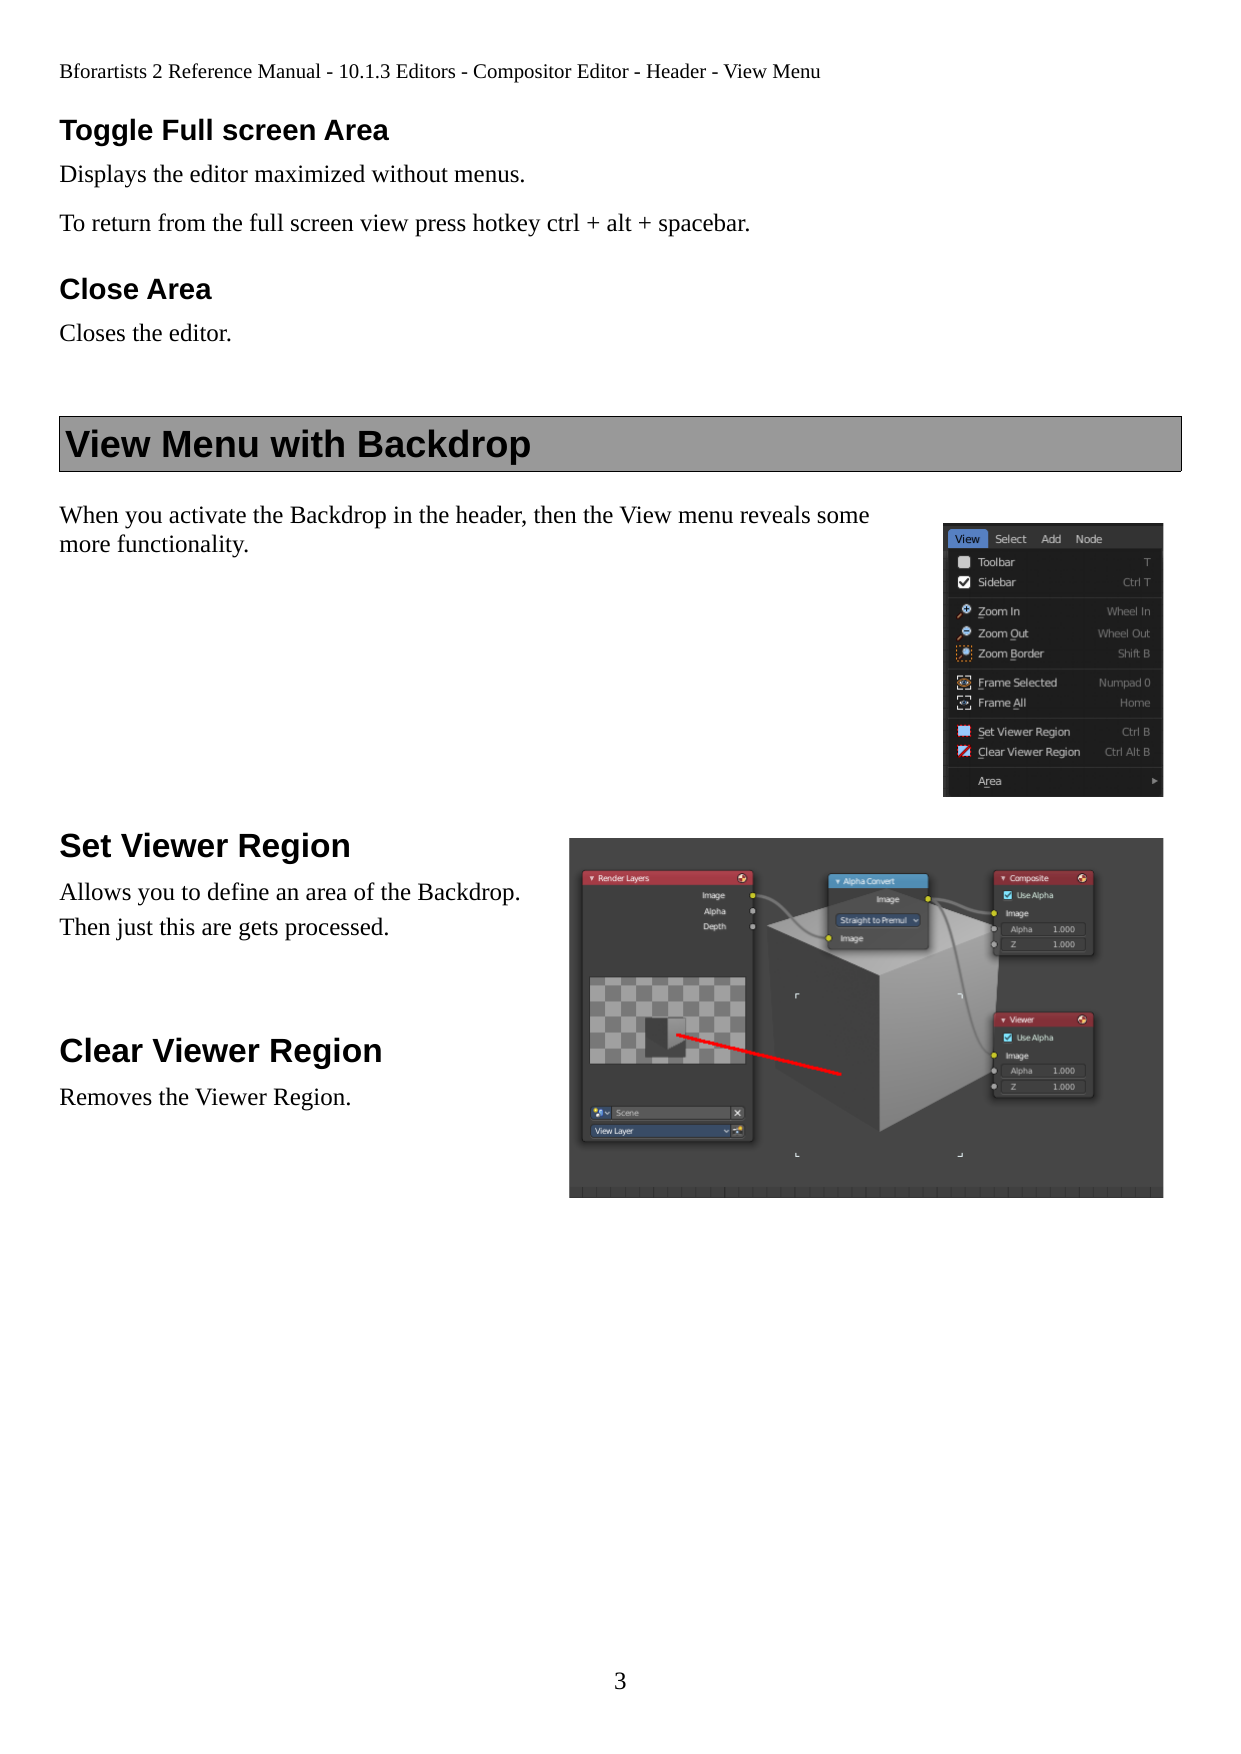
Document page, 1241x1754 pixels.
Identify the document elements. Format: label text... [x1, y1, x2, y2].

text Removes the Viewer Region. [59, 1082, 569, 1111]
table_header View Menu with Backdrop [60, 417, 1181, 471]
picture [569, 838, 1164, 1198]
text Allows you to define an area of the Backdrop. Then just this are gets processed. [59, 877, 569, 941]
text To return from the full screen view press hotkey ctrl + alt + spacebar. [59, 208, 1181, 237]
subtitle Set Viewer Region [59, 826, 1181, 865]
text Displays the editor maximized without menus. [59, 159, 1181, 188]
subtitle [1164, 1031, 1181, 1069]
subtitle Toggle Full screen Area [59, 113, 1181, 146]
picture [943, 523, 1164, 797]
subtitle Clear Viewer Region [59, 1031, 569, 1069]
text When you activate the Backdrop in the header, then the View menu reveals some more functionality. [59, 500, 1181, 557]
text Closes the editor. [59, 318, 1181, 347]
subtitle Close Area [59, 272, 1181, 305]
